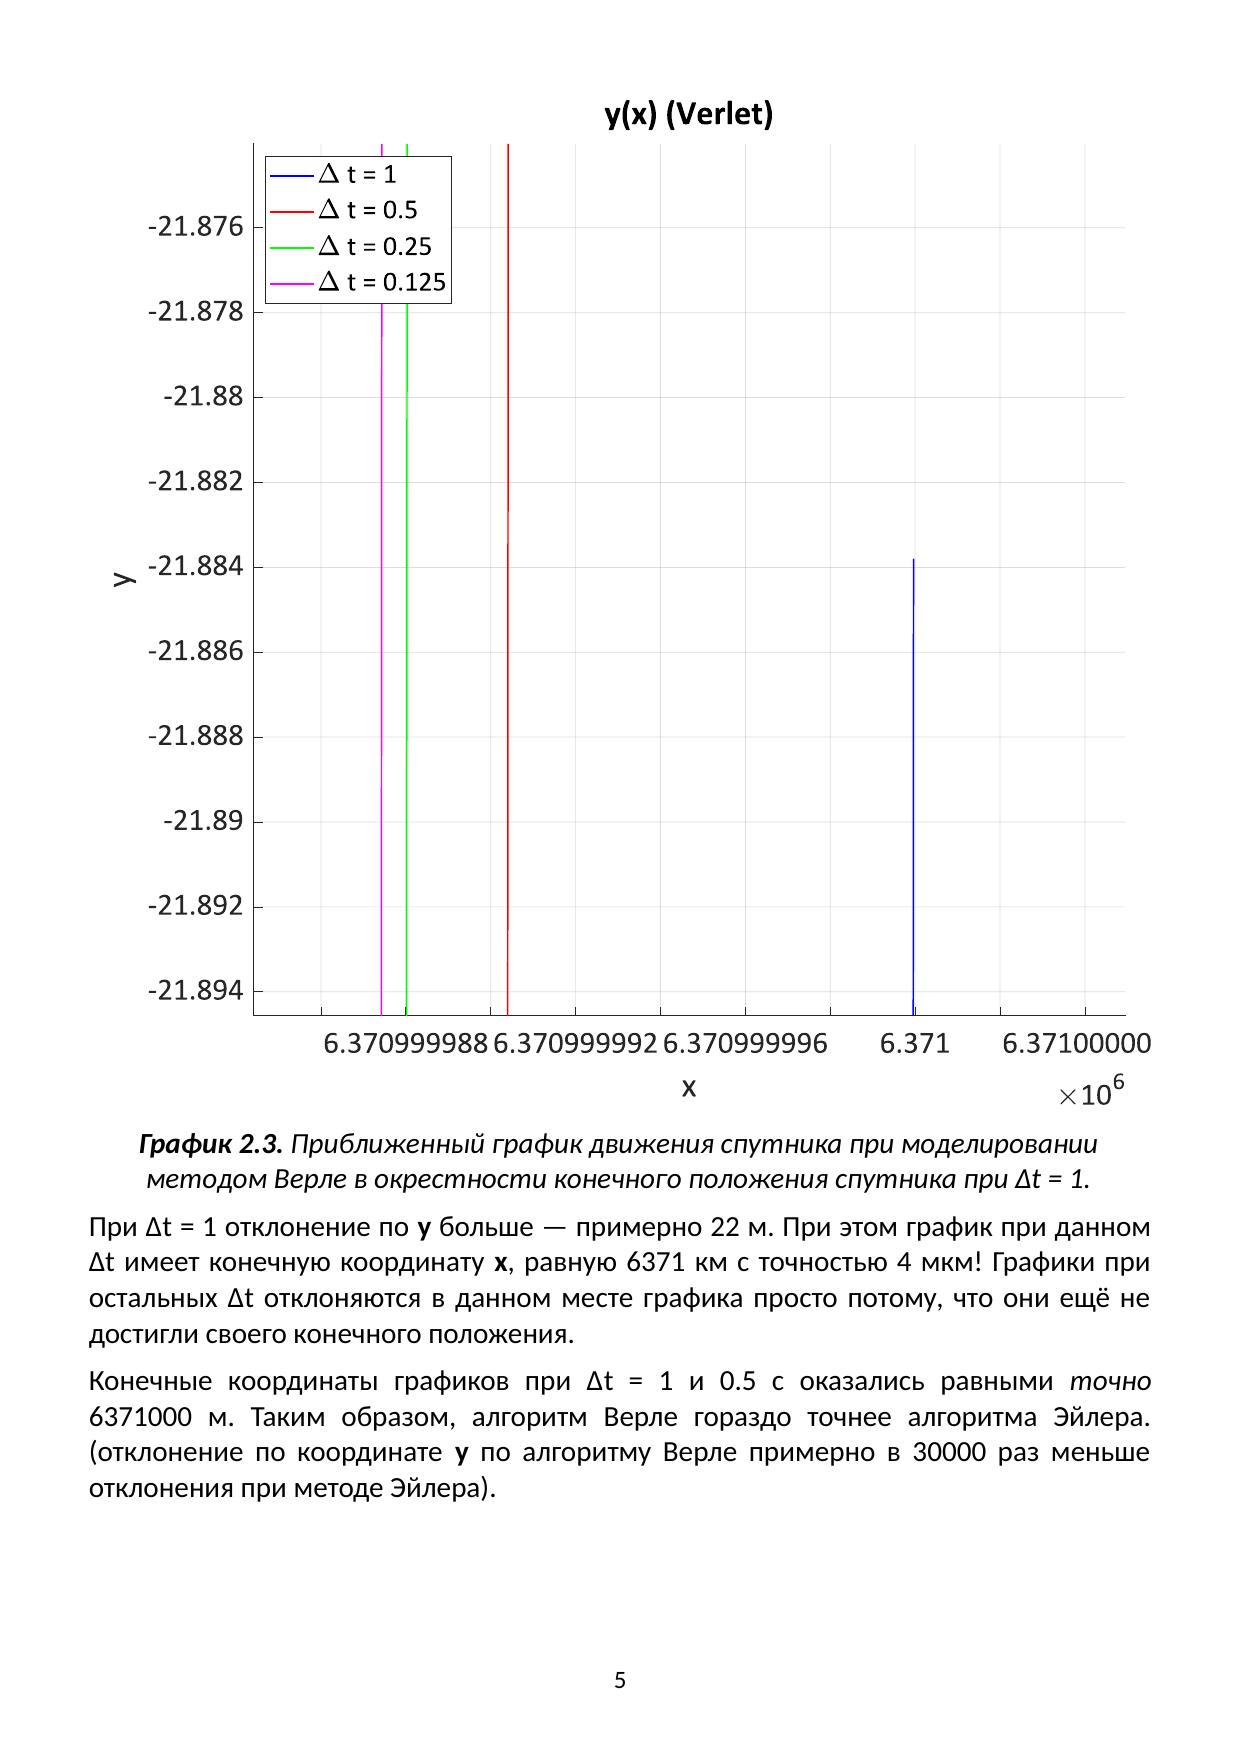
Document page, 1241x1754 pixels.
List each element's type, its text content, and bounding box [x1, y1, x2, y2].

text Конечные координаты графиков при Δt = 1 и 0.5 с оказались равными точно 6371000 м. Таким образом, алгоритм Верле гораздо точнее алгоритма Эйлера. (отклонение по координате y по алгоритму Верле примерно в 30000 раз меньше отклонения при методе Эйлера). [88, 1362, 1152, 1505]
text График 2.3. Приближенный график движения спутника при моделировании методом Верле в окрестности конечного положения спутника при Δt = 1. [88, 1125, 1152, 1196]
text При Δt = 1 отклонение по y больше — примерно 22 м. При этом график при данном Δt имеет конечную координату x, равную 6371 км с точностью 4 мкм! Графики при остальных Δt отклоняются в данном месте графика просто потому, что они ещё не достигли своего конечного положения. [88, 1208, 1152, 1350]
